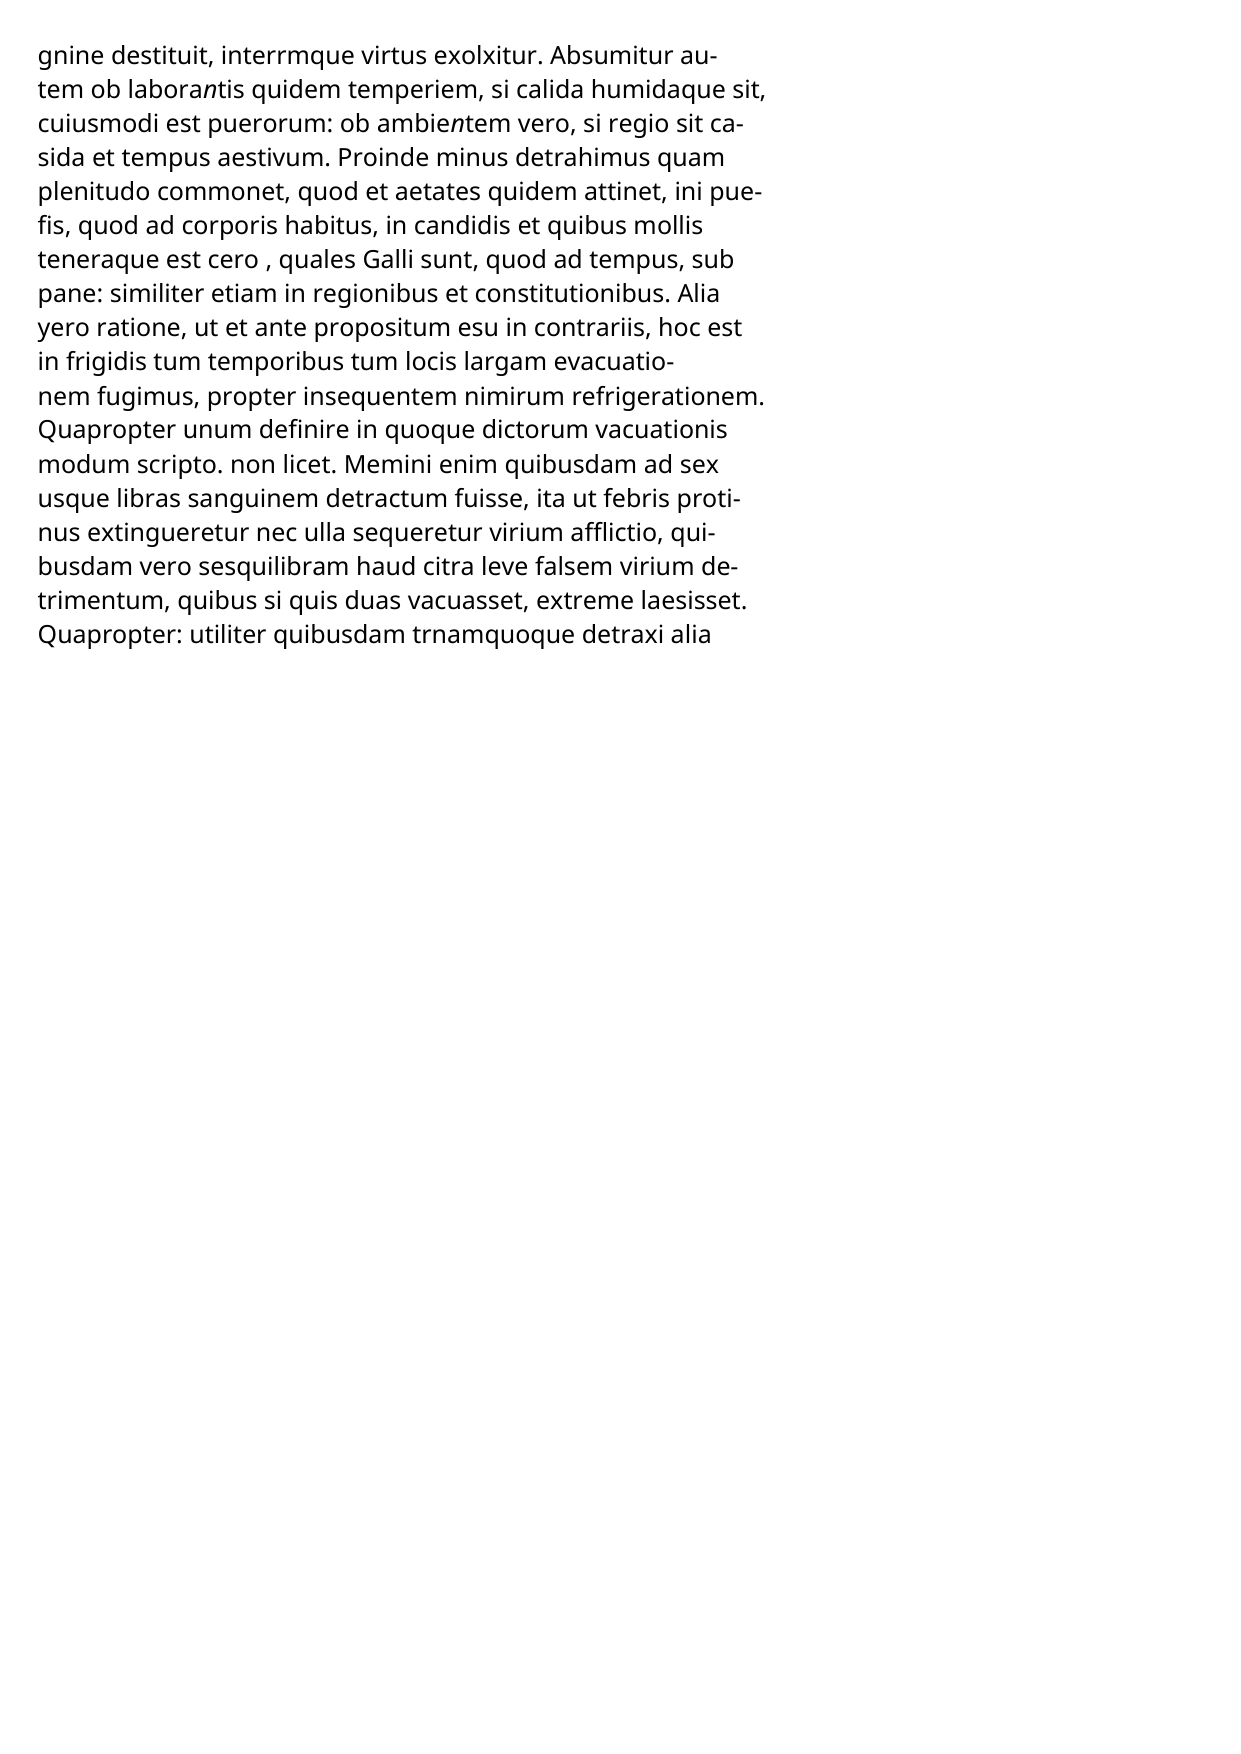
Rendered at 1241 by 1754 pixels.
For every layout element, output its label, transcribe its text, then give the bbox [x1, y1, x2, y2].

text gnine destituit, interrmque virtus exolxitur. Absumitur au- tem ob laborantis quidem temperiem, si calida humidaque sit, cuiusmodi est puerorum: ob ambientem vero, si regio sit ca- sida et tempus aestivum. Proinde minus detrahimus quam plenitudo commonet, quod et aetates quidem attinet, ini pue- fis, quod ad corporis habitus, in candidis et quibus mollis teneraque est cero , quales Galli sunt, quod ad tempus, sub pane: similiter etiam in regionibus et constitutionibus. Alia yero ratione, ut et ante propositum esu in contrariis, hoc est in frigidis tum temporibus tum locis largam evacuatio- nem fugimus, propter insequentem nimirum refrigerationem. Quapropter unum definire in quoque dictorum vacuationis modum scripto. non licet. Memini enim quibusdam ad sex usque libras sanguinem detractum fuisse, ita ut febris proti- nus extingueretur nec ulla sequeretur virium afflictio, qui- busdam vero sesquilibram haud citra leve falsem virium de- trimentum, quibus si quis duas vacuasset, extreme laesisset. Quapropter: utiliter quibusdam trnamquoque detraxi alia [37, 37, 1203, 651]
